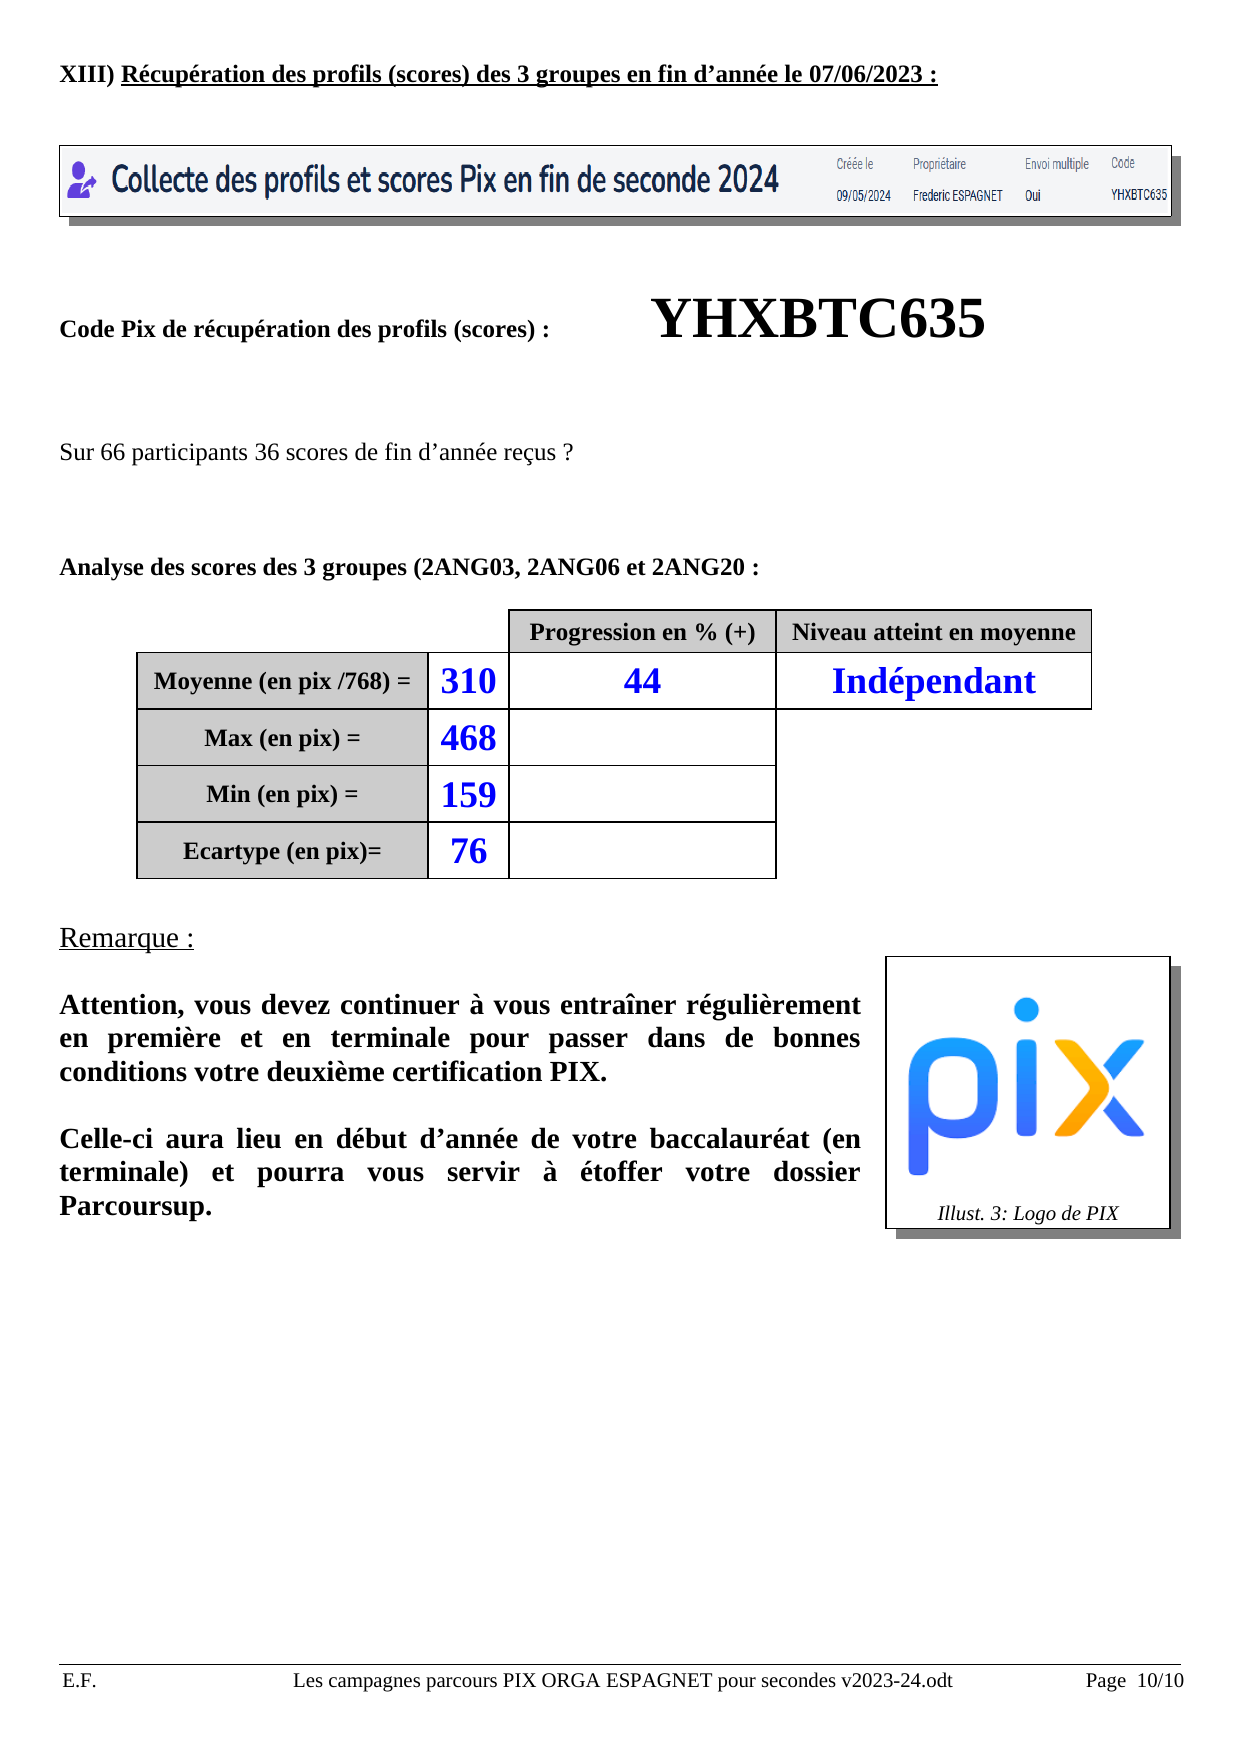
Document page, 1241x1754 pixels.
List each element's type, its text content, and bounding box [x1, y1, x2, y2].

table_cell 159 [429, 766, 508, 821]
table_header Progression en % (+) [510, 611, 775, 652]
text Sur 66 participants 36 scores de fin d’année reçus ? [59, 437, 1181, 466]
table_cell [777, 710, 1092, 766]
picture [62, 148, 1168, 213]
table_cell Indépendant [777, 653, 1091, 708]
table_cell Moyenne (en pix /768) = [138, 653, 427, 708]
table_cell 468 [429, 710, 508, 765]
table_cell [777, 766, 1092, 823]
table_cell 76 [429, 823, 508, 878]
table_cell [510, 823, 775, 878]
table_cell [777, 823, 1092, 879]
text XIII) Récupération des profils (scores) des 3 groupes en fin d’année le 07/06/2023 : [59, 59, 1181, 88]
table_cell 44 [510, 653, 775, 708]
table_cell Max (en pix) = [138, 710, 427, 765]
text Code Pix de récupération des profils (scores) : YHXBTC635 [59, 283, 1181, 351]
text Celle-ci aura lieu en début d’année de votre baccalauréat (en terminale) et pourra vous servir à étoffer votre dossier Parcoursup. [59, 1121, 885, 1222]
text Illust. 3: Logo de PIX [890, 1201, 1166, 1224]
text Attention, vous devez continuer à vous entraîner régulièrement en première et en terminale pour passer dans de bonnes conditions votre deuxième certification PIX. [59, 987, 885, 1087]
table_cell Min (en pix) = [138, 766, 427, 821]
table_header Niveau atteint en moyenne [777, 611, 1091, 652]
table_header [427, 609, 508, 652]
table_cell 310 [429, 653, 508, 708]
table_cell Ecartype (en pix)= [138, 823, 427, 878]
picture [889, 972, 1166, 1201]
text Remarque : [59, 920, 1181, 953]
table_cell [510, 710, 775, 765]
text Analyse des scores des 3 groupes (2ANG03, 2ANG06 et 2ANG20 : [59, 552, 1181, 581]
table_header [136, 609, 427, 652]
table_cell [510, 766, 775, 821]
